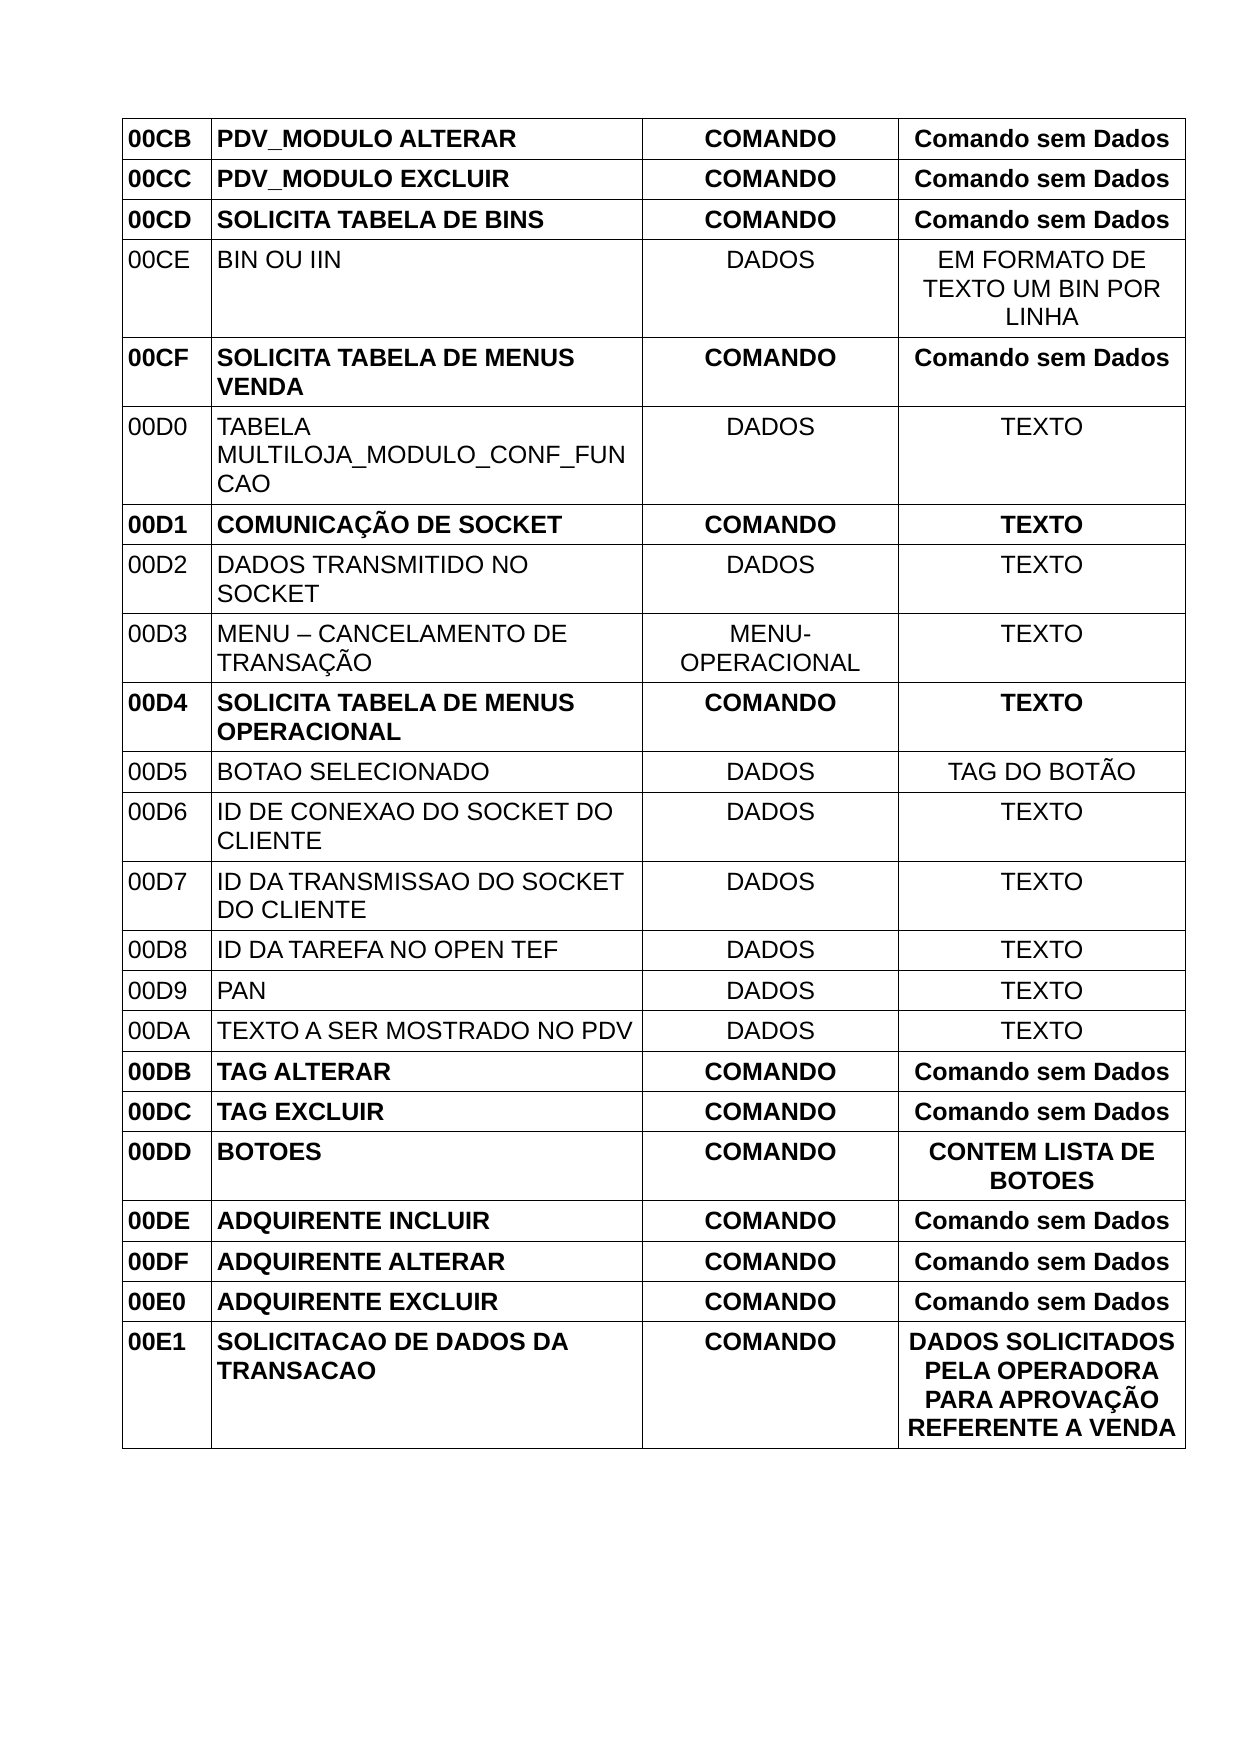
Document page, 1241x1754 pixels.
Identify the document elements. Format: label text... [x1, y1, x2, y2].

table_cell BOTOES [212, 1132, 642, 1200]
table_cell TAG DO BOTÃO [899, 752, 1185, 792]
table_cell 00D1 [123, 505, 211, 544]
table_cell ADQUIRENTE INCLUIR [212, 1201, 642, 1241]
table_cell 00D5 [123, 752, 211, 792]
table_cell MENU – CANCELAMENTO DE TRANSAÇÃO [212, 614, 642, 682]
table_cell COMANDO [643, 1201, 898, 1241]
table_cell EM FORMATO DE TEXTO UM BIN POR LINHA [899, 240, 1185, 337]
table_cell TEXTO [899, 971, 1185, 1010]
table_cell SOLICITACAO DE DADOS DA TRANSACAO [212, 1322, 642, 1448]
table_cell 00D0 [123, 407, 211, 504]
table_cell Comando sem Dados [899, 200, 1185, 239]
table_cell BIN OU IIN [212, 240, 642, 337]
table_cell COMANDO [643, 1132, 898, 1200]
table_cell DADOS [643, 752, 898, 792]
table_cell Comando sem Dados [899, 338, 1185, 406]
table_cell PDV_MODULO EXCLUIR [212, 160, 642, 199]
table_cell COMANDO [643, 200, 898, 239]
table_cell COMANDO [643, 1052, 898, 1091]
table_cell COMANDO [643, 683, 898, 751]
table_cell 00CB [123, 119, 211, 158]
table_cell DADOS [643, 971, 898, 1010]
table_cell PDV_MODULO ALTERAR [212, 119, 642, 158]
table_cell DADOS [643, 407, 898, 504]
table_cell 00D8 [123, 931, 211, 970]
table_cell TEXTO [899, 505, 1185, 544]
table_cell DADOS [643, 240, 898, 337]
table_cell Comando sem Dados [899, 1092, 1185, 1131]
table_cell 00DE [123, 1201, 211, 1241]
table_cell ADQUIRENTE ALTERAR [212, 1242, 642, 1281]
table_cell TEXTO [899, 793, 1185, 861]
table_cell TEXTO [899, 1011, 1185, 1051]
table_cell 00D2 [123, 545, 211, 613]
table_cell 00DF [123, 1242, 211, 1281]
table_cell BOTAO SELECIONADO [212, 752, 642, 792]
table_cell PAN [212, 971, 642, 1010]
table_cell ID DE CONEXAO DO SOCKET DO CLIENTE [212, 793, 642, 861]
table_cell DADOS SOLICITADOS PELA OPERADORA PARA APROVAÇÃO REFERENTE A VENDA [899, 1322, 1185, 1448]
table_cell Comando sem Dados [899, 1052, 1185, 1091]
table_cell DADOS [643, 545, 898, 613]
table_cell 00CC [123, 160, 211, 199]
table_cell TEXTO [899, 683, 1185, 751]
table_cell 00DC [123, 1092, 211, 1131]
table_cell TAG EXCLUIR [212, 1092, 642, 1131]
table_cell 00CD [123, 200, 211, 239]
table_cell TAG ALTERAR [212, 1052, 642, 1091]
table_cell 00D6 [123, 793, 211, 861]
table_cell COMANDO [643, 1092, 898, 1131]
table_cell ID DA TAREFA NO OPEN TEF [212, 931, 642, 970]
table_cell ADQUIRENTE EXCLUIR [212, 1282, 642, 1321]
table_cell 00DB [123, 1052, 211, 1091]
table_cell Comando sem Dados [899, 1242, 1185, 1281]
table_cell 00D7 [123, 862, 211, 930]
table_cell 00CE [123, 240, 211, 337]
table_cell 00E0 [123, 1282, 211, 1321]
table_cell DADOS [643, 1011, 898, 1051]
table_cell COMANDO [643, 1242, 898, 1281]
table_cell COMANDO [643, 119, 898, 158]
table_cell COMANDO [643, 1322, 898, 1448]
table_cell COMUNICAÇÃO DE SOCKET [212, 505, 642, 544]
table_cell DADOS [643, 793, 898, 861]
table_cell 00CF [123, 338, 211, 406]
table_cell TEXTO [899, 545, 1185, 613]
table_cell 00E1 [123, 1322, 211, 1448]
table_cell Comando sem Dados [899, 1201, 1185, 1241]
table_cell TEXTO [899, 862, 1185, 930]
table_cell 00DD [123, 1132, 211, 1200]
table_cell SOLICITA TABELA DE MENUS VENDA [212, 338, 642, 406]
table_cell SOLICITA TABELA DE MENUS OPERACIONAL [212, 683, 642, 751]
table_cell COMANDO [643, 1282, 898, 1321]
table_cell TABELA MULTILOJA_MODULO_CONF_FUNCAO [212, 407, 642, 504]
table_cell TEXTO [899, 614, 1185, 682]
table_cell 00D4 [123, 683, 211, 751]
table_cell TEXTO [899, 407, 1185, 504]
table_cell CONTEM LISTA DE BOTOES [899, 1132, 1185, 1200]
table_cell DADOS [643, 862, 898, 930]
table_cell MENU-OPERACIONAL [643, 614, 898, 682]
table_cell Comando sem Dados [899, 119, 1185, 158]
table_cell ID DA TRANSMISSAO DO SOCKET DO CLIENTE [212, 862, 642, 930]
table_cell 00DA [123, 1011, 211, 1051]
table_cell COMANDO [643, 338, 898, 406]
table_cell Comando sem Dados [899, 1282, 1185, 1321]
table_cell SOLICITA TABELA DE BINS [212, 200, 642, 239]
table_cell 00D3 [123, 614, 211, 682]
table_cell TEXTO A SER MOSTRADO NO PDV [212, 1011, 642, 1051]
table_cell COMANDO [643, 160, 898, 199]
table_cell 00D9 [123, 971, 211, 1010]
table_cell TEXTO [899, 931, 1185, 970]
table_cell Comando sem Dados [899, 160, 1185, 199]
table_cell COMANDO [643, 505, 898, 544]
table_cell DADOS [643, 931, 898, 970]
table_cell DADOS TRANSMITIDO NO SOCKET [212, 545, 642, 613]
